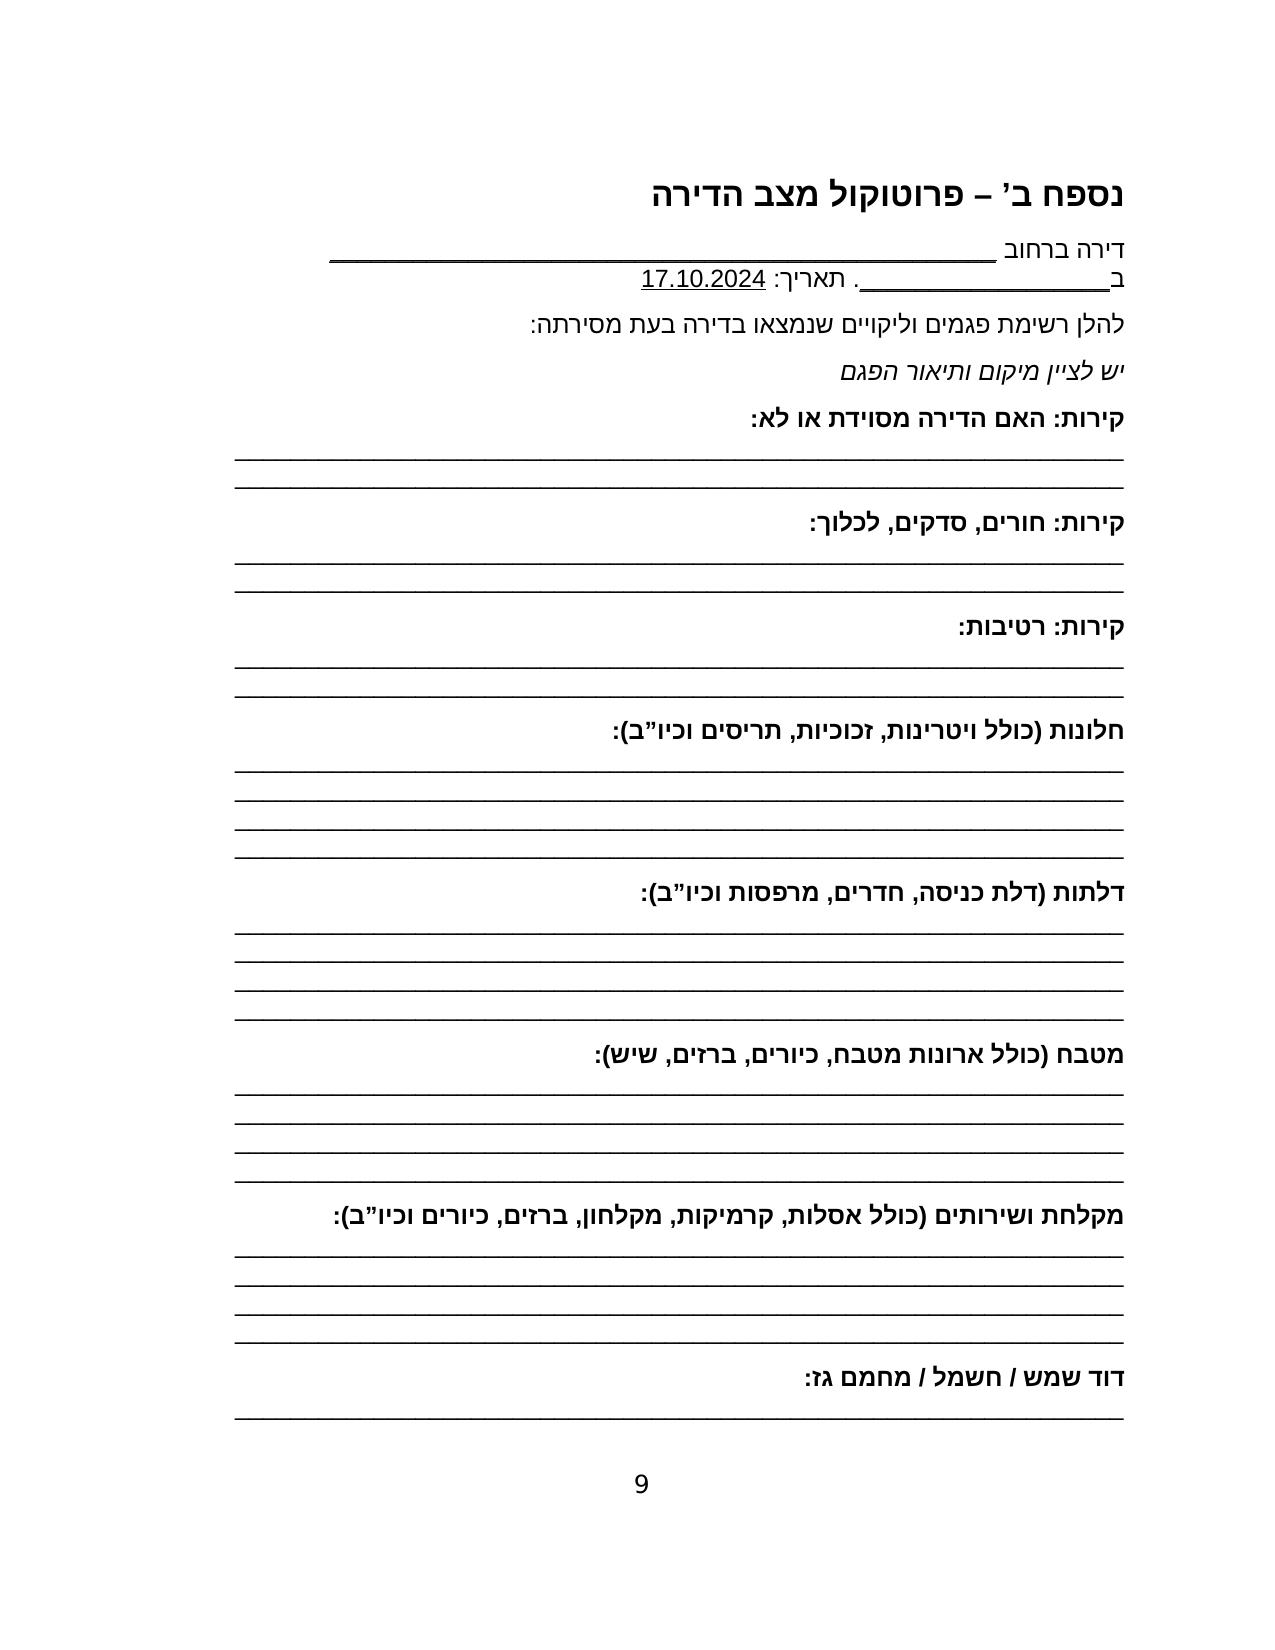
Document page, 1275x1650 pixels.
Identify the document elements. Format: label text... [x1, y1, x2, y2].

text קירות: האם הדירה מסוידת או לא: ________________________________________________________________ ________________________________________________________________ [150, 404, 1125, 490]
text קירות: רטיבות: ________________________________________________________________ ________________________________________________________________ [150, 612, 1125, 698]
text להלן רשימת פגמים וליקויים שנמצאו בדירה בעת מסירתה: [150, 311, 1125, 339]
text מקלחת ושירותים (כולל אסלות, קרמיקות, מקלחון, ברזים, כיורים וכיו”ב): ________________________________________________________________ ________________________________________________________________ ________________________________________________________________ ________________________________________________________________ [150, 1201, 1125, 1345]
text קירות: חורים, סדקים, לכלוך: ________________________________________________________________ ________________________________________________________________ [150, 508, 1125, 594]
text דירה ברחוב ________________________________________________ ב__________________. תאריך: 17.10.2024 [150, 235, 1125, 293]
subtitle נספח ב’ – פרוטוקול מצב הדירה [150, 175, 1125, 214]
text דלתות (דלת כניסה, חדרים, מרפסות וכיו”ב): ________________________________________________________________ ________________________________________________________________ ________________________________________________________________ ________________________________________________________________ [150, 878, 1125, 1022]
text חלונות (כולל ויטרינות, זכוכיות, תריסים וכיו”ב): ________________________________________________________________ ________________________________________________________________ ________________________________________________________________ ________________________________________________________________ [150, 716, 1125, 860]
text מטבח (כולל ארונות מטבח, כיורים, ברזים, שיש): ________________________________________________________________ ________________________________________________________________ ________________________________________________________________ ________________________________________________________________ [150, 1040, 1125, 1183]
text יש לציין מיקום ותיאור הפגם [150, 357, 1125, 386]
text דוד שמש / חשמל / מחמם גז: ________________________________________________________________ [150, 1363, 1125, 1421]
